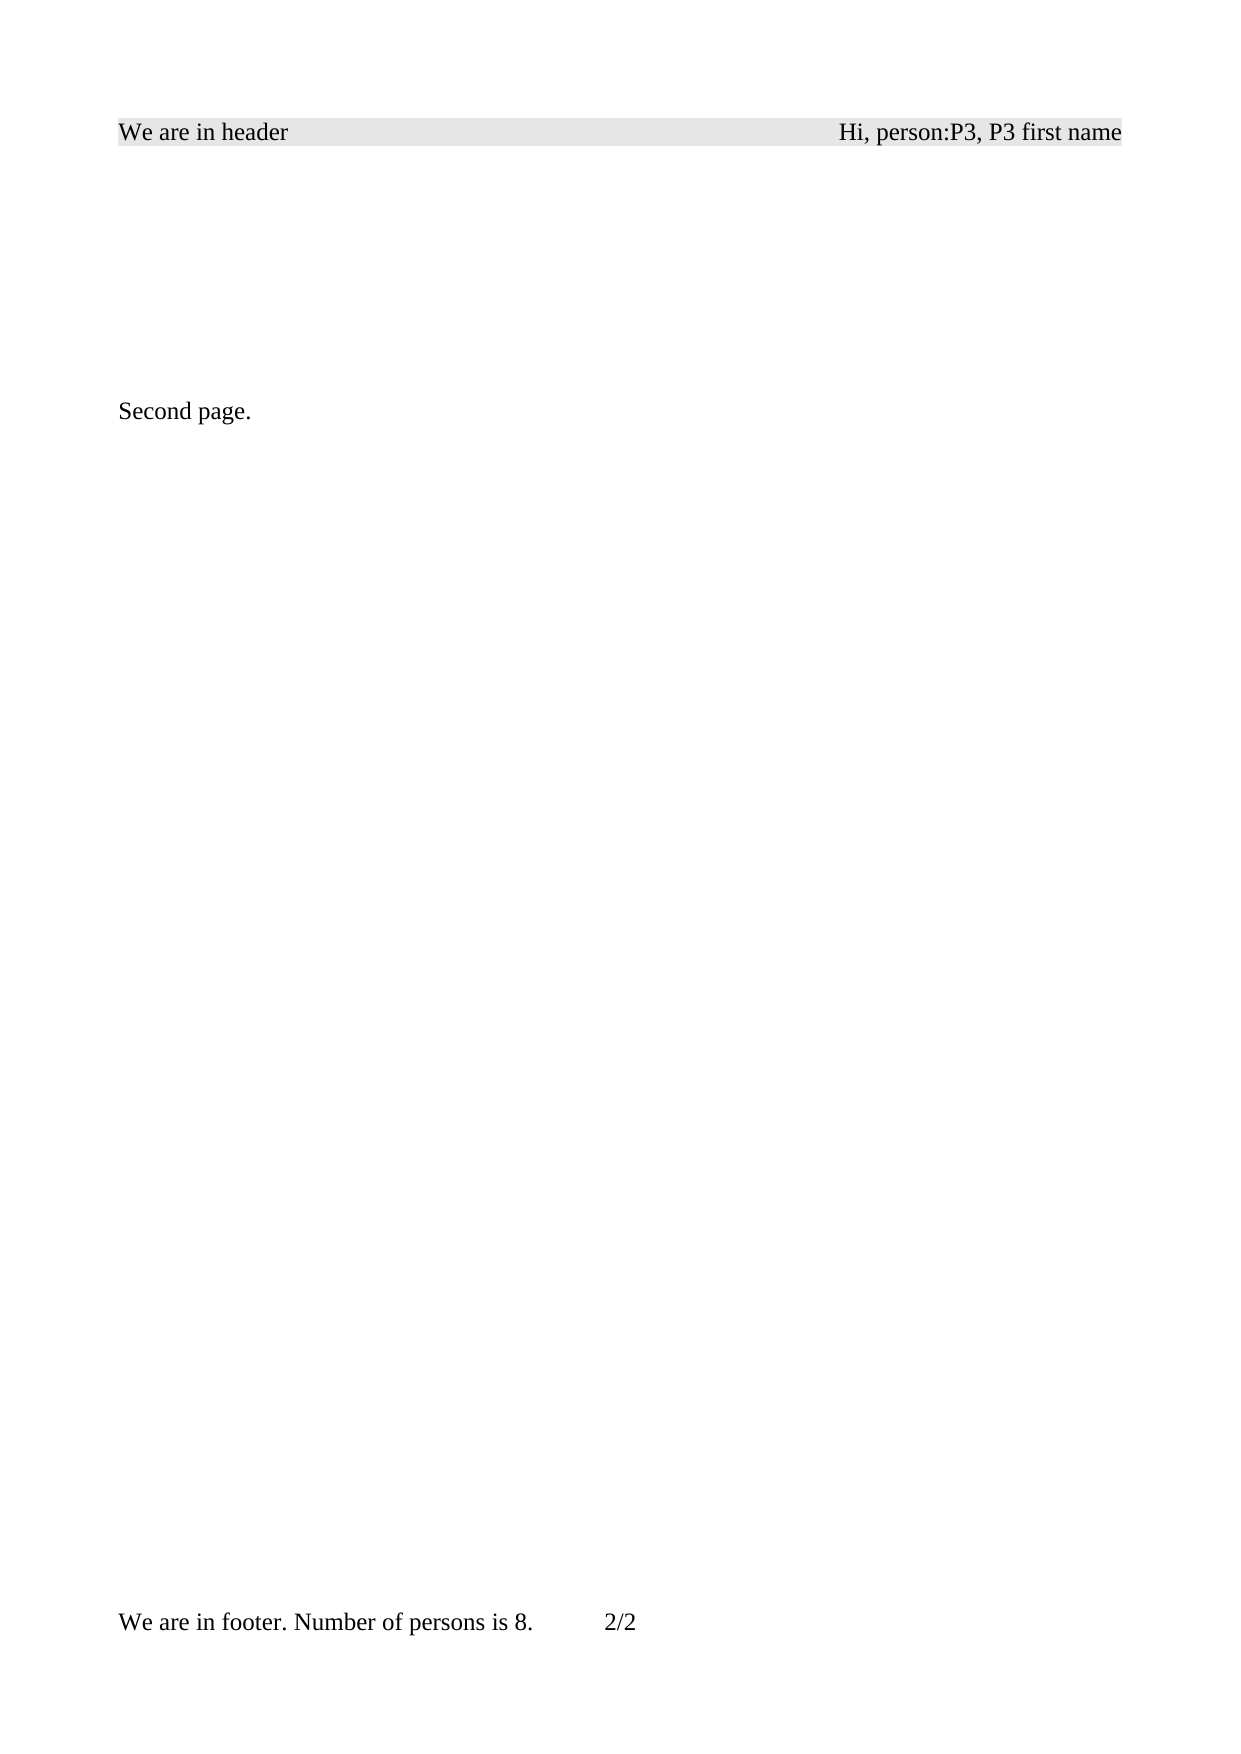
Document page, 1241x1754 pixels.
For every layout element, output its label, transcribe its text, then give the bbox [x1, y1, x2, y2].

text Second page. [118, 397, 1122, 425]
